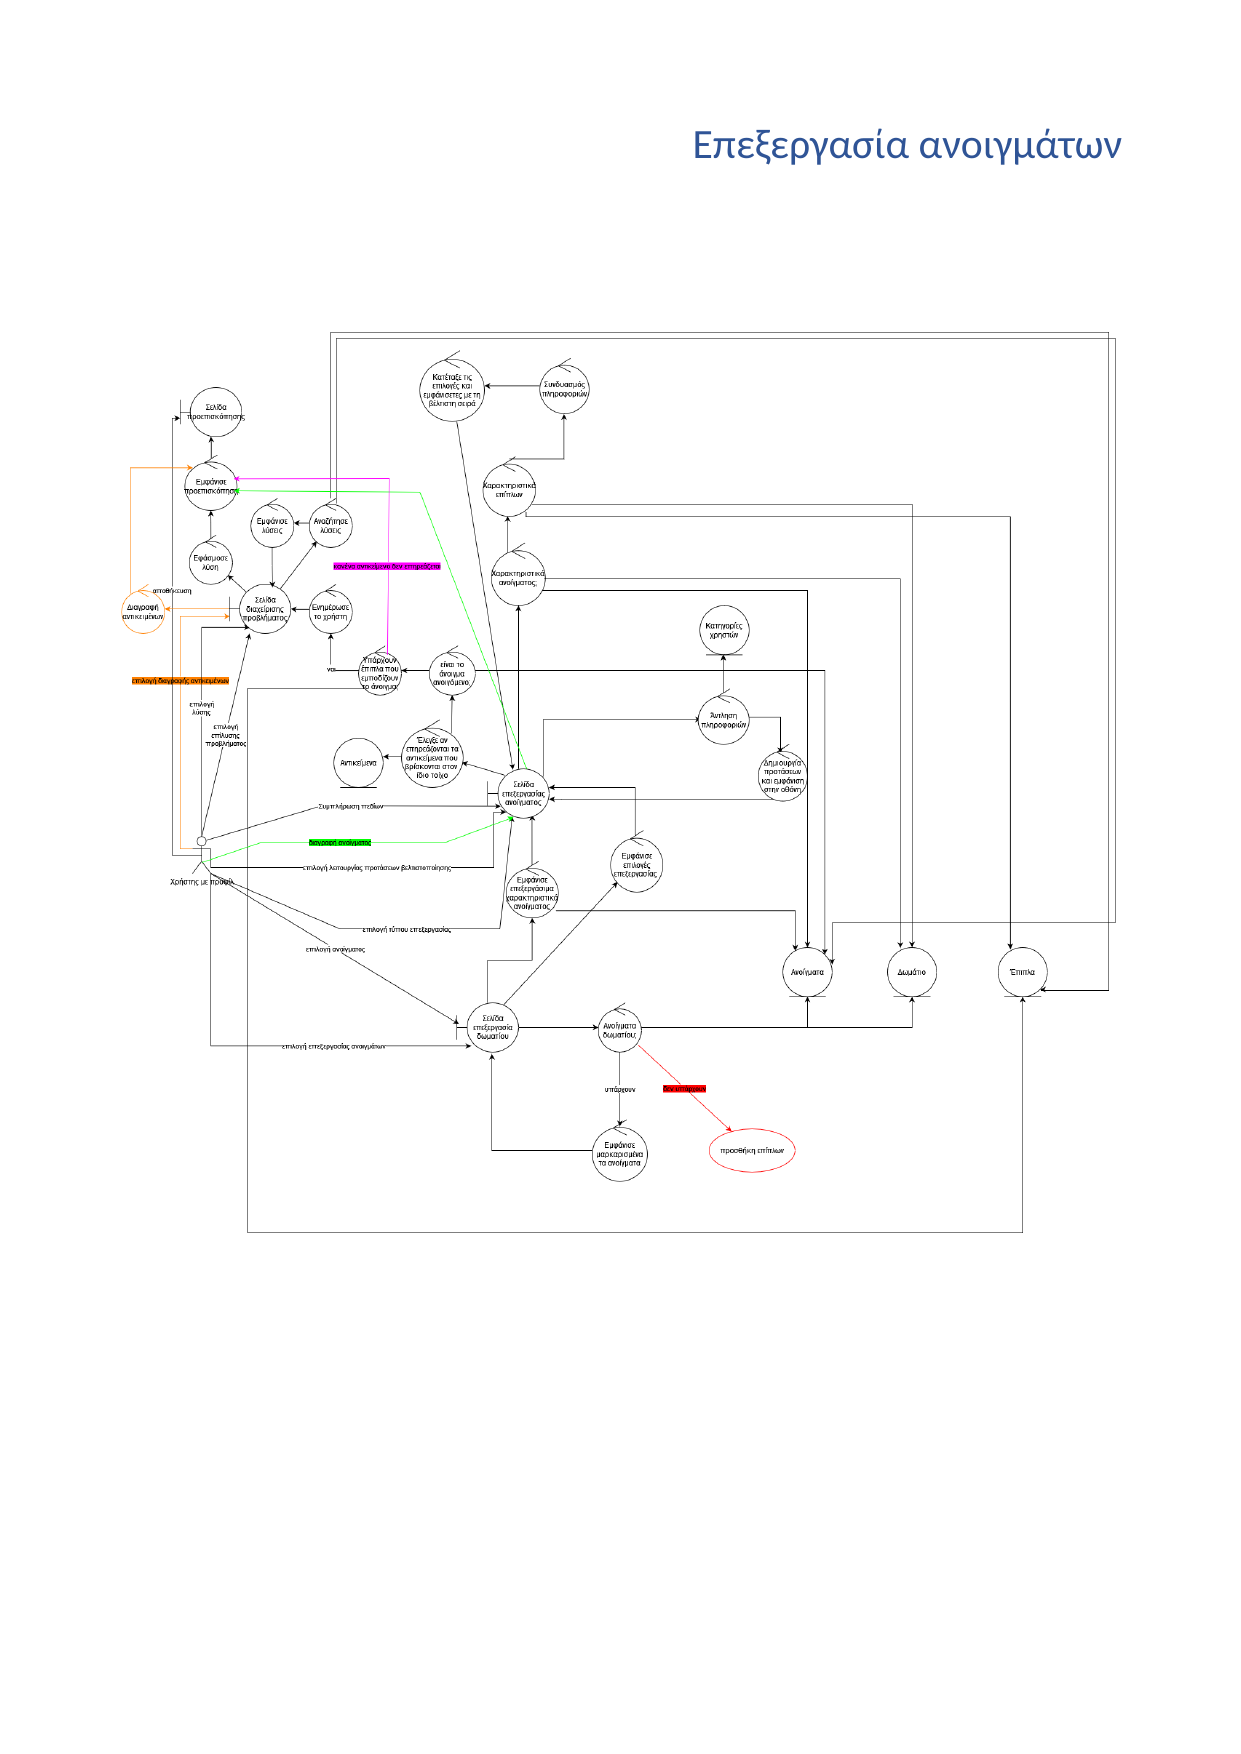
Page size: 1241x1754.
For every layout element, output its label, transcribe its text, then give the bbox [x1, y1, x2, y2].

text Επεξεργασία ανοιγμάτων [118, 118, 1122, 169]
picture [118, 324, 1123, 1241]
